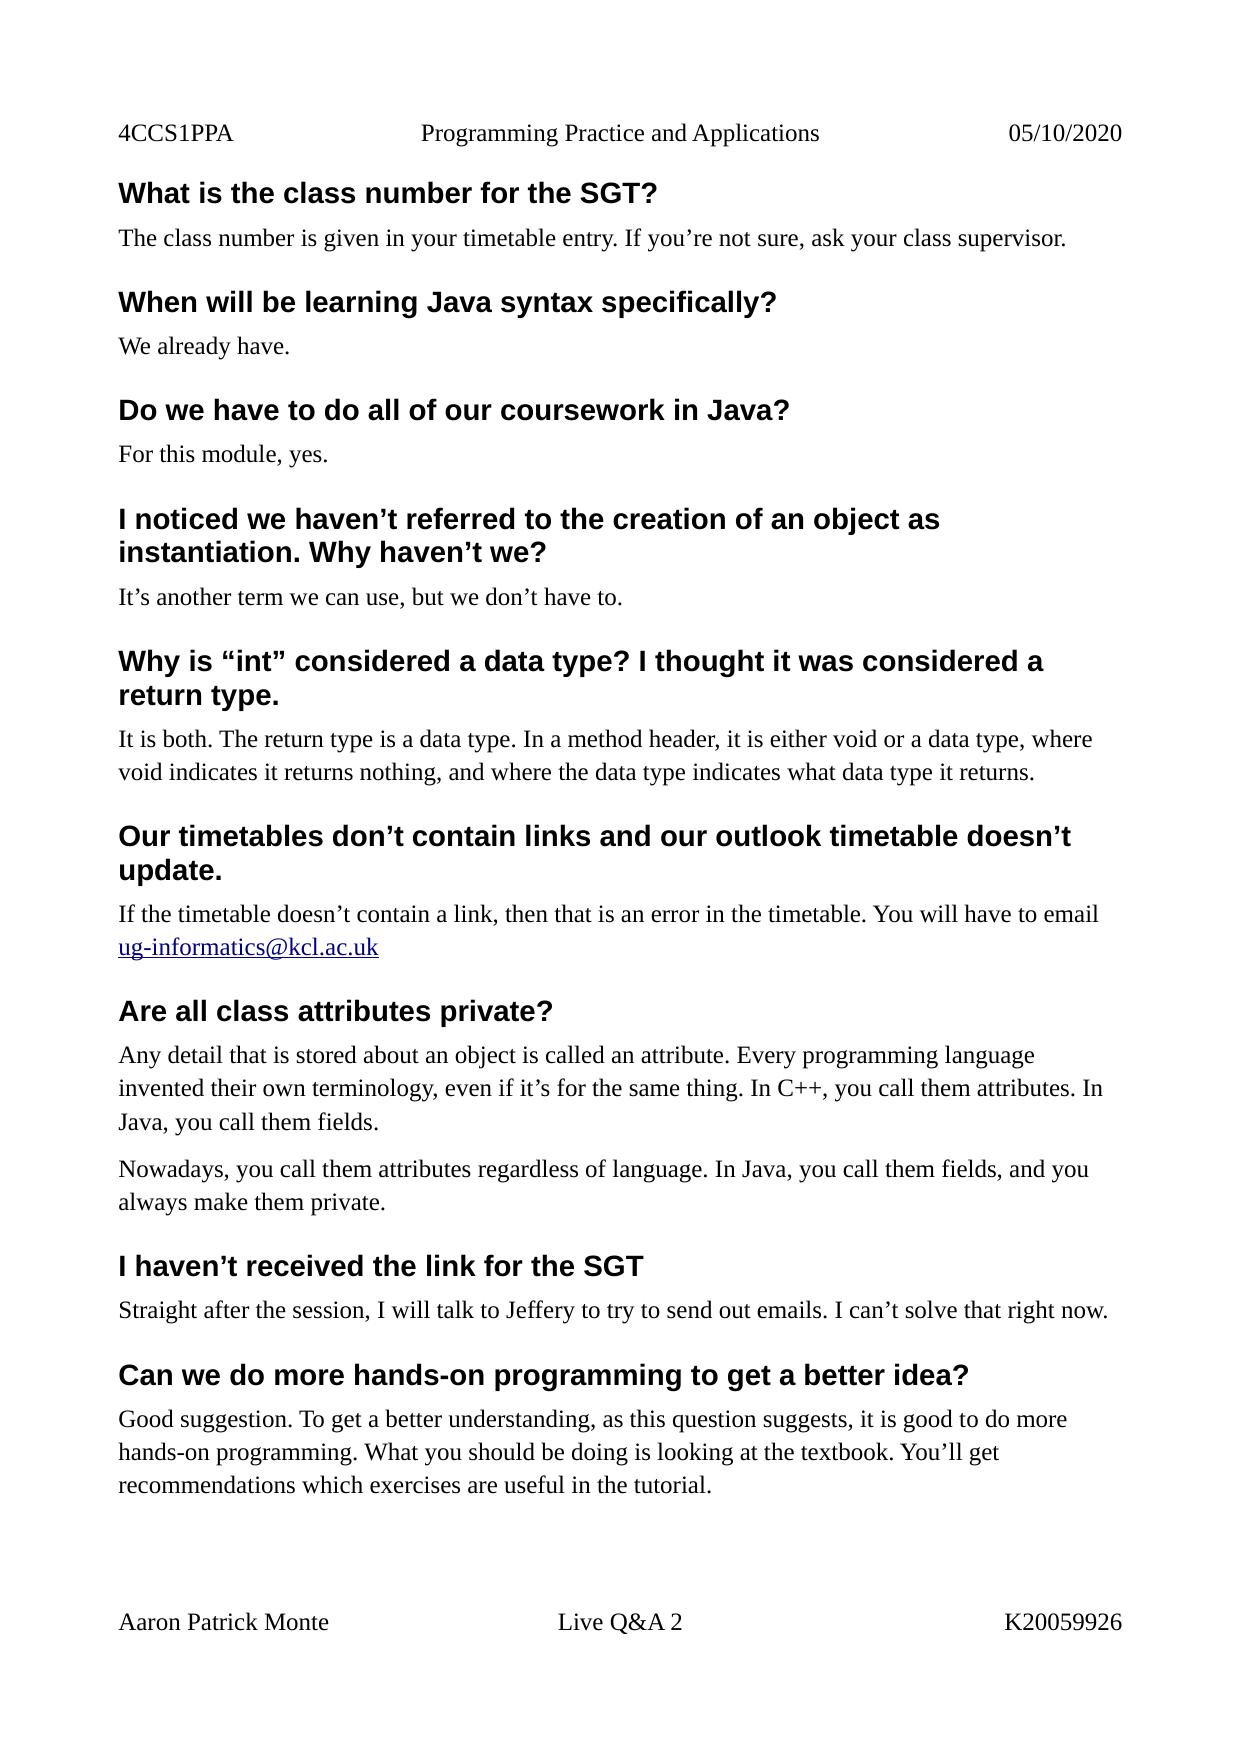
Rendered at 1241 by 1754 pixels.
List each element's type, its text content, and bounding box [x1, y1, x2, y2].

subtitle Do we have to do all of our coursework in Java? [118, 393, 1122, 427]
subtitle What is the class number for the SGT? [118, 176, 1122, 210]
subtitle Why is “int” considered a data type? I thought it was considered a return type. [118, 644, 1122, 711]
subtitle I haven’t received the link for the SGT [118, 1249, 1122, 1283]
text Good suggestion. To get a better understanding, as this question suggests, it is good to do more hands-on programming. What you should be doing is looking at the textbook. You’ll get recommendations which exercises are useful in the tutorial. [118, 1404, 1122, 1499]
subtitle Can we do more hands-on programming to get a better idea? [118, 1358, 1122, 1392]
text The class number is given in your timetable entry. If you’re not sure, ask your class supervisor. [118, 223, 1122, 251]
text If the timetable doesn’t contain a link, then that is an error in the timetable. You will have to email ug-informatics@kcl.ac.uk [118, 899, 1122, 961]
text Straight after the session, I will talk to Jeffery to try to send out emails. I can’t solve that right now. [118, 1296, 1122, 1324]
text For this module, yes. [118, 439, 1122, 468]
text It’s another term we can use, but we don’t have to. [118, 582, 1122, 610]
subtitle I noticed we haven’t referred to the creation of an object as instantiation. Why haven’t we? [118, 502, 1122, 569]
text We already have. [118, 331, 1122, 360]
text Any detail that is stored about an object is called an attribute. Every programming language invented their own terminology, even if it’s for the same thing. In C++, you call them attributes. In Java, you call them fields. [118, 1041, 1122, 1135]
text It is both. The return type is a data type. In a method header, it is either void or a data type, where void indicates it returns nothing, and where the data type indicates what data type it returns. [118, 724, 1122, 786]
subtitle When will be learning Java syntax specifically? [118, 285, 1122, 318]
subtitle Our timetables don’t contain links and our outlook timetable doesn’t update. [118, 819, 1122, 887]
text Nowadays, you call them attributes regardless of language. In Java, you call them fields, and you always make them private. [118, 1154, 1122, 1216]
subtitle Are all class attributes private? [118, 994, 1122, 1028]
